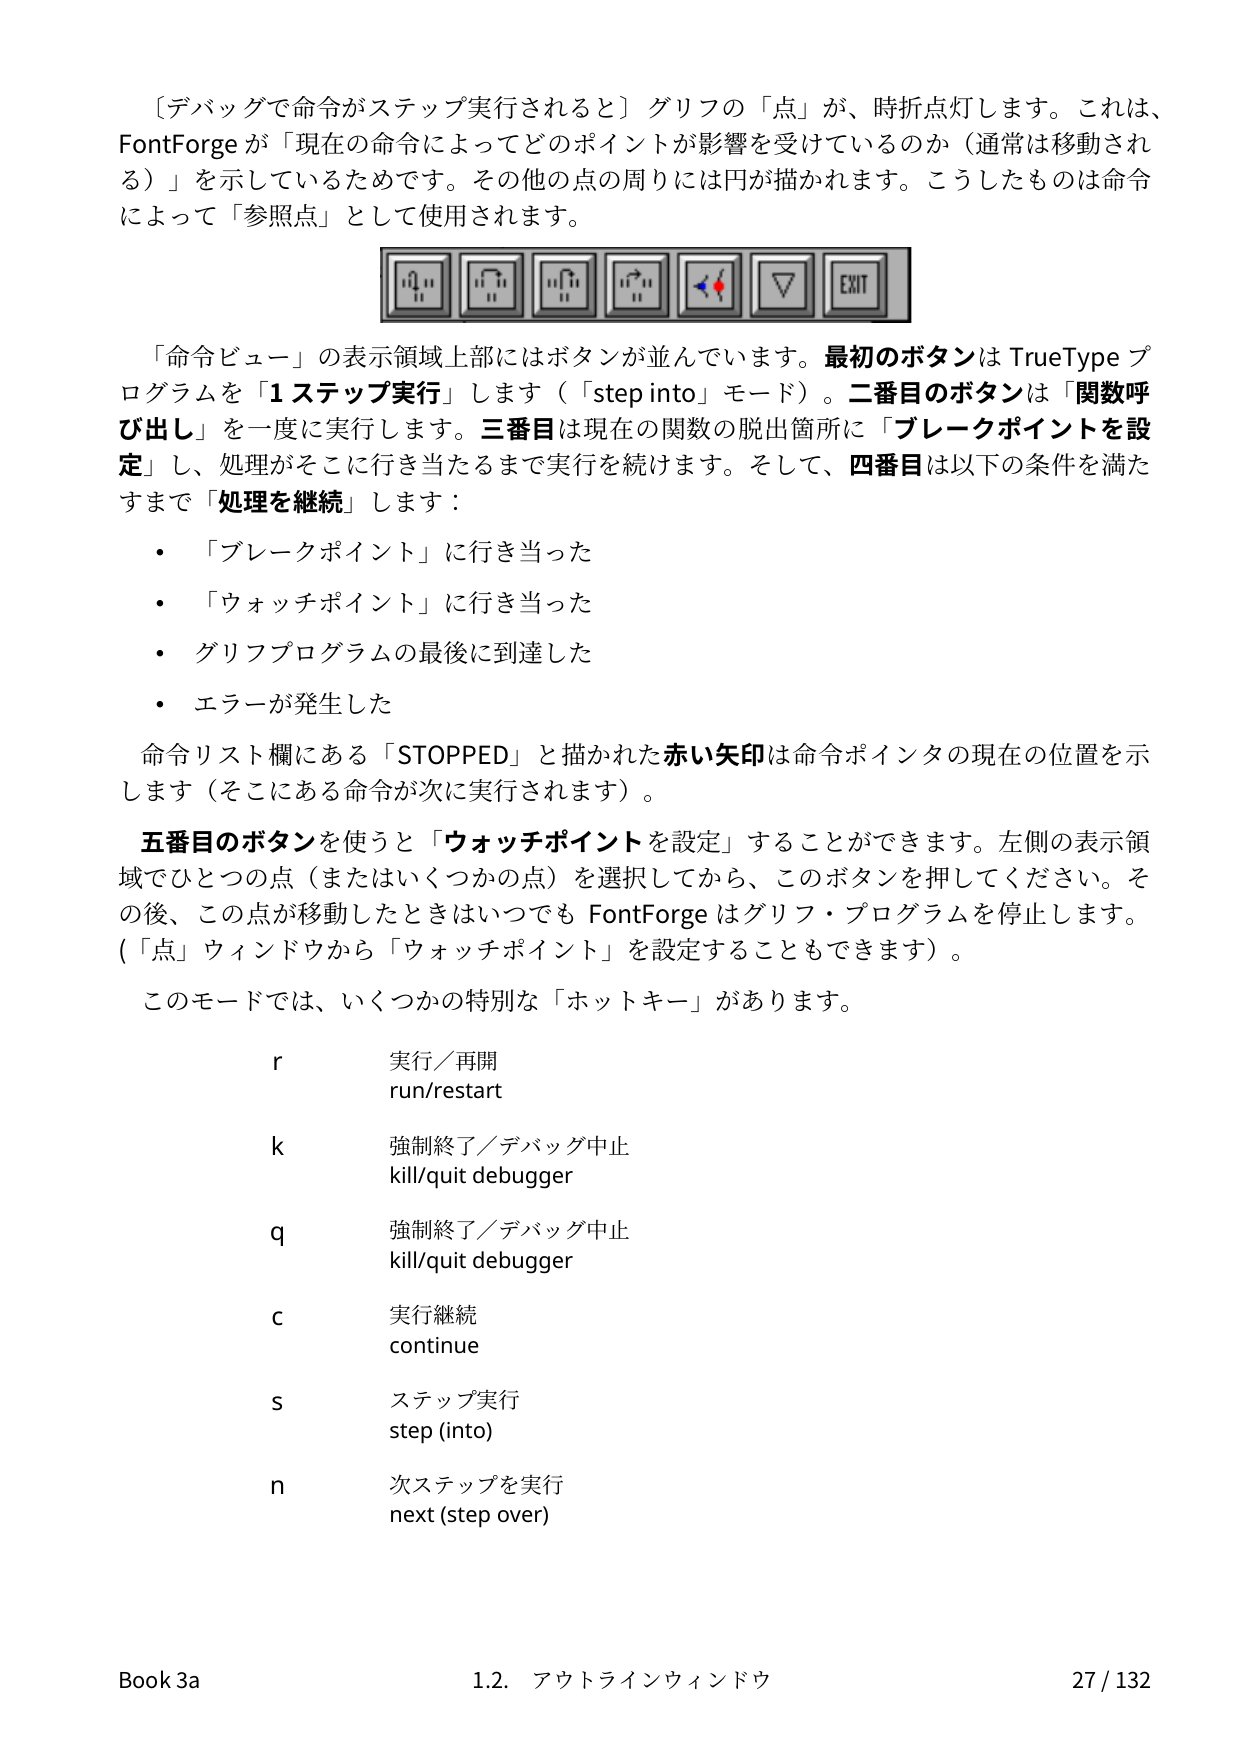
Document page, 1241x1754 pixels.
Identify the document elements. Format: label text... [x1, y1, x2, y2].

table_cell ステップ実行 step (into) [377, 1371, 1092, 1456]
table_cell c [177, 1287, 377, 1371]
table_cell 実行継続 continue [377, 1287, 1092, 1371]
text このモードでは、いくつかの特別な「ホットキー」があります。 [118, 982, 1152, 1018]
list 「ウォッチポイント」に行き当った [156, 583, 1152, 619]
table_header r [177, 1032, 377, 1117]
table_cell k [177, 1117, 377, 1202]
table_cell 次ステップを実行 next (step over) [377, 1456, 1092, 1541]
picture [380, 247, 912, 323]
table_header 実行／再開 run/restart [377, 1032, 1092, 1117]
table_cell s [177, 1371, 377, 1456]
text 「命令ビュー」の表示領域上部にはボタンが並んでいます。最初のボタンは TrueType プログラムを「1 ステップ実行」します（「step into」モード）。二番目のボタンは「関数呼び出し」を一度に実行します。三番目は現在の関数の脱出箇所に「ブレークポイントを設定」し、処理がそこに行き当たるまで実行を続けます。そして、四番目は以下の条件を満たすまで「処理を継続」します： [118, 337, 1152, 518]
table_cell n [177, 1456, 377, 1541]
list エラーが発生した [156, 685, 1152, 721]
table_cell 強制終了／デバッグ中止 kill/quit debugger [377, 1202, 1092, 1287]
list 「ブレークポイント」に行き当った [156, 533, 1152, 569]
list グリフプログラムの最後に到達した [156, 634, 1152, 670]
text 命令リスト欄にある「STOPPED」と描かれた赤い矢印は命令ポインタの現在の位置を示します（そこにある命令が次に実行されます）。 [118, 735, 1152, 808]
text 〔デバッグで命令がステップ実行されると〕グリフの「点」が、時折点灯します。これは、FontForge が「現在の命令によってどのポイントが影響を受けているのか（通常は移動される）」を示しているためです。その他の点の周りには円が描かれます。こうしたものは命令によって「参照点」として使用されます。 [118, 88, 1152, 233]
table_cell 強制終了／デバッグ中止 kill/quit debugger [377, 1117, 1092, 1202]
table_cell q [177, 1202, 377, 1287]
text 五番目のボタンを使うと「ウォッチポイントを設定」することができます。左側の表示領域でひとつの点（またはいくつかの点）を選択してから、このボタンを押してください。その後、この点が移動したときはいつでも FontForge はグリフ・プログラムを停止します。(「点」ウィンドウから「ウォッチポイント」を設定することもできます）。 [118, 822, 1152, 967]
